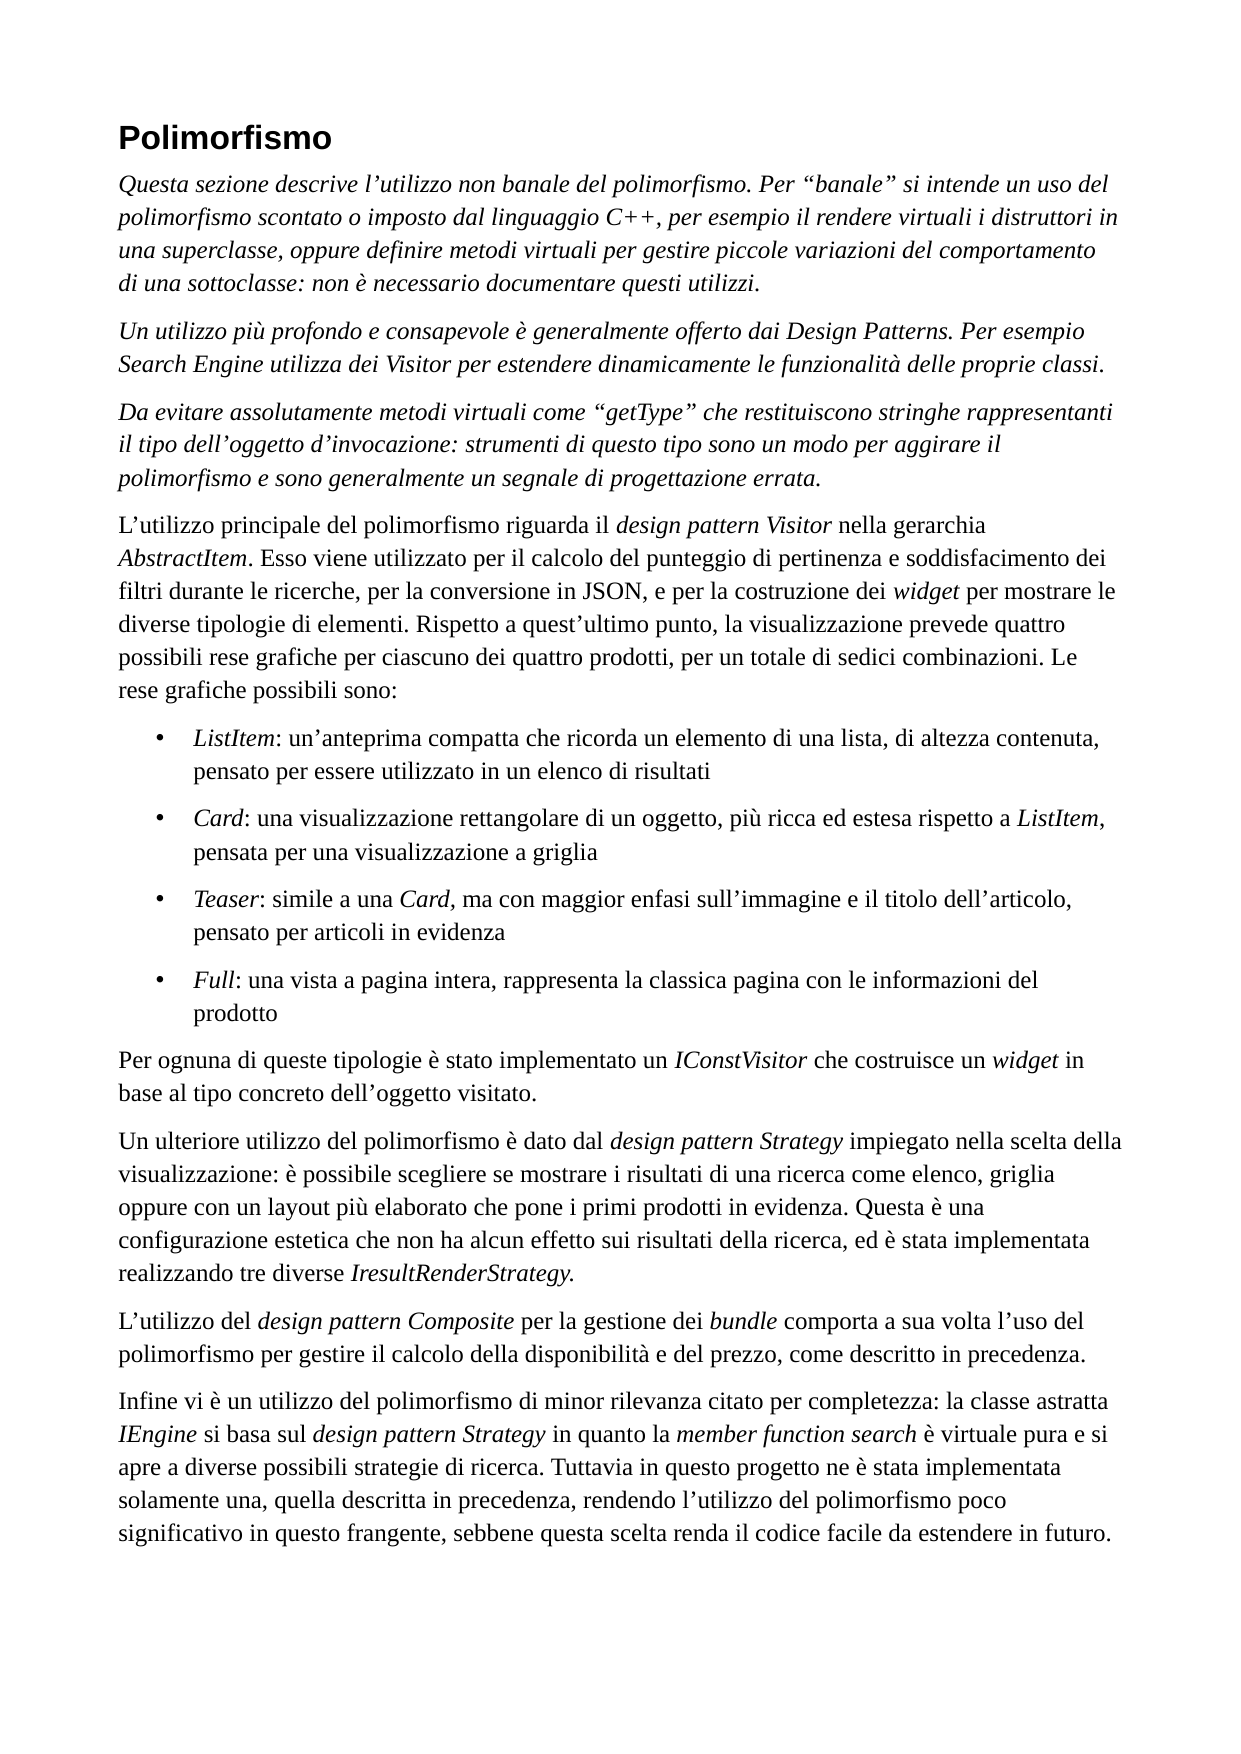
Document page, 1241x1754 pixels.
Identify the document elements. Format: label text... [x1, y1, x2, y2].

list Teaser: simile a una Card, ma con maggior enfasi sull’immagine e il titolo dell’articolo, pensato per articoli in evidenza [156, 884, 1122, 946]
text Da evitare assolutamente metodi virtuali come “getType” che restituiscono stringhe rappresentanti il tipo dell’oggetto d’invocazione: strumenti di questo tipo sono un modo per aggirare il polimorfismo e sono generalmente un segnale di progettazione errata. [118, 397, 1122, 491]
text L’utilizzo del design pattern Composite per la gestione dei bundle comporta a sua volta l’uso del polimorfismo per gestire il calcolo della disponibilità e del prezzo, come descritto in precedenza. [118, 1306, 1122, 1367]
text Un ulteriore utilizzo del polimorfismo è dato dal design pattern Strategy impiegato nella scelta della visualizzazione: è possibile scegliere se mostrare i risultati di una ricerca come elenco, griglia oppure con un layout più elaborato che pone i primi prodotti in evidenza. Questa è una configurazione estetica che non ha alcun effetto sui risultati della ricerca, ed è stata implementata realizzando tre diverse IresultRenderStrategy. [118, 1126, 1122, 1287]
text Un utilizzo più profondo e consapevole è generalmente offerto dai Design Patterns. Per esempio Search Engine utilizza dei Visitor per estendere dinamicamente le funzionalità delle proprie classi. [118, 316, 1122, 378]
text L’utilizzo principale del polimorfismo riguarda il design pattern Visitor nella gerarchia AbstractItem. Esso viene utilizzato per il calcolo del punteggio di pertinenza e soddisfacimento dei filtri durante le ricerche, per la conversione in JSON, e per la costruzione dei widget per mostrare le diverse tipologie di elementi. Rispetto a quest’ultimo punto, la visualizzazione prevede quattro possibili rese grafiche per ciascuno dei quattro prodotti, per un totale di sedici combinazioni. Le rese grafiche possibili sono: [118, 510, 1122, 704]
text Questa sezione descrive l’utilizzo non banale del polimorfismo. Per “banale” si intende un uso del polimorfismo scontato o imposto dal linguaggio C++, per esempio il rendere virtuali i distruttori in una superclasse, oppure definire metodi virtuali per gestire piccole variazioni del comportamento di una sottoclasse: non è necessario documentare questi utilizzi. [118, 169, 1122, 297]
text Per ognuna di queste tipologie è stato implementato un IConstVisitor che costruisce un widget in base al tipo concreto dell’oggetto visitato. [118, 1045, 1122, 1107]
subtitle Polimorfismo [118, 118, 1122, 157]
list Full: una vista a pagina intera, rappresenta la classica pagina con le informazioni del prodotto [156, 965, 1122, 1027]
list Card: una visualizzazione rettangolare di un oggetto, più ricca ed estesa rispetto a ListItem, pensata per una visualizzazione a griglia [156, 803, 1122, 865]
text Infine vi è un utilizzo del polimorfismo di minor rilevanza citato per completezza: la classe astratta IEngine si basa sul design pattern Strategy in quanto la member function search è virtuale pura e si apre a diverse possibili strategie di ricerca. Tuttavia in questo progetto ne è stata implementata solamente una, quella descritta in precedenza, rendendo l’utilizzo del polimorfismo poco significativo in questo frangente, sebbene questa scelta renda il codice facile da estendere in futuro. [118, 1386, 1122, 1547]
list ListItem: un’anteprima compatta che ricorda un elemento di una lista, di altezza contenuta, pensato per essere utilizzato in un elenco di risultati [156, 723, 1122, 785]
